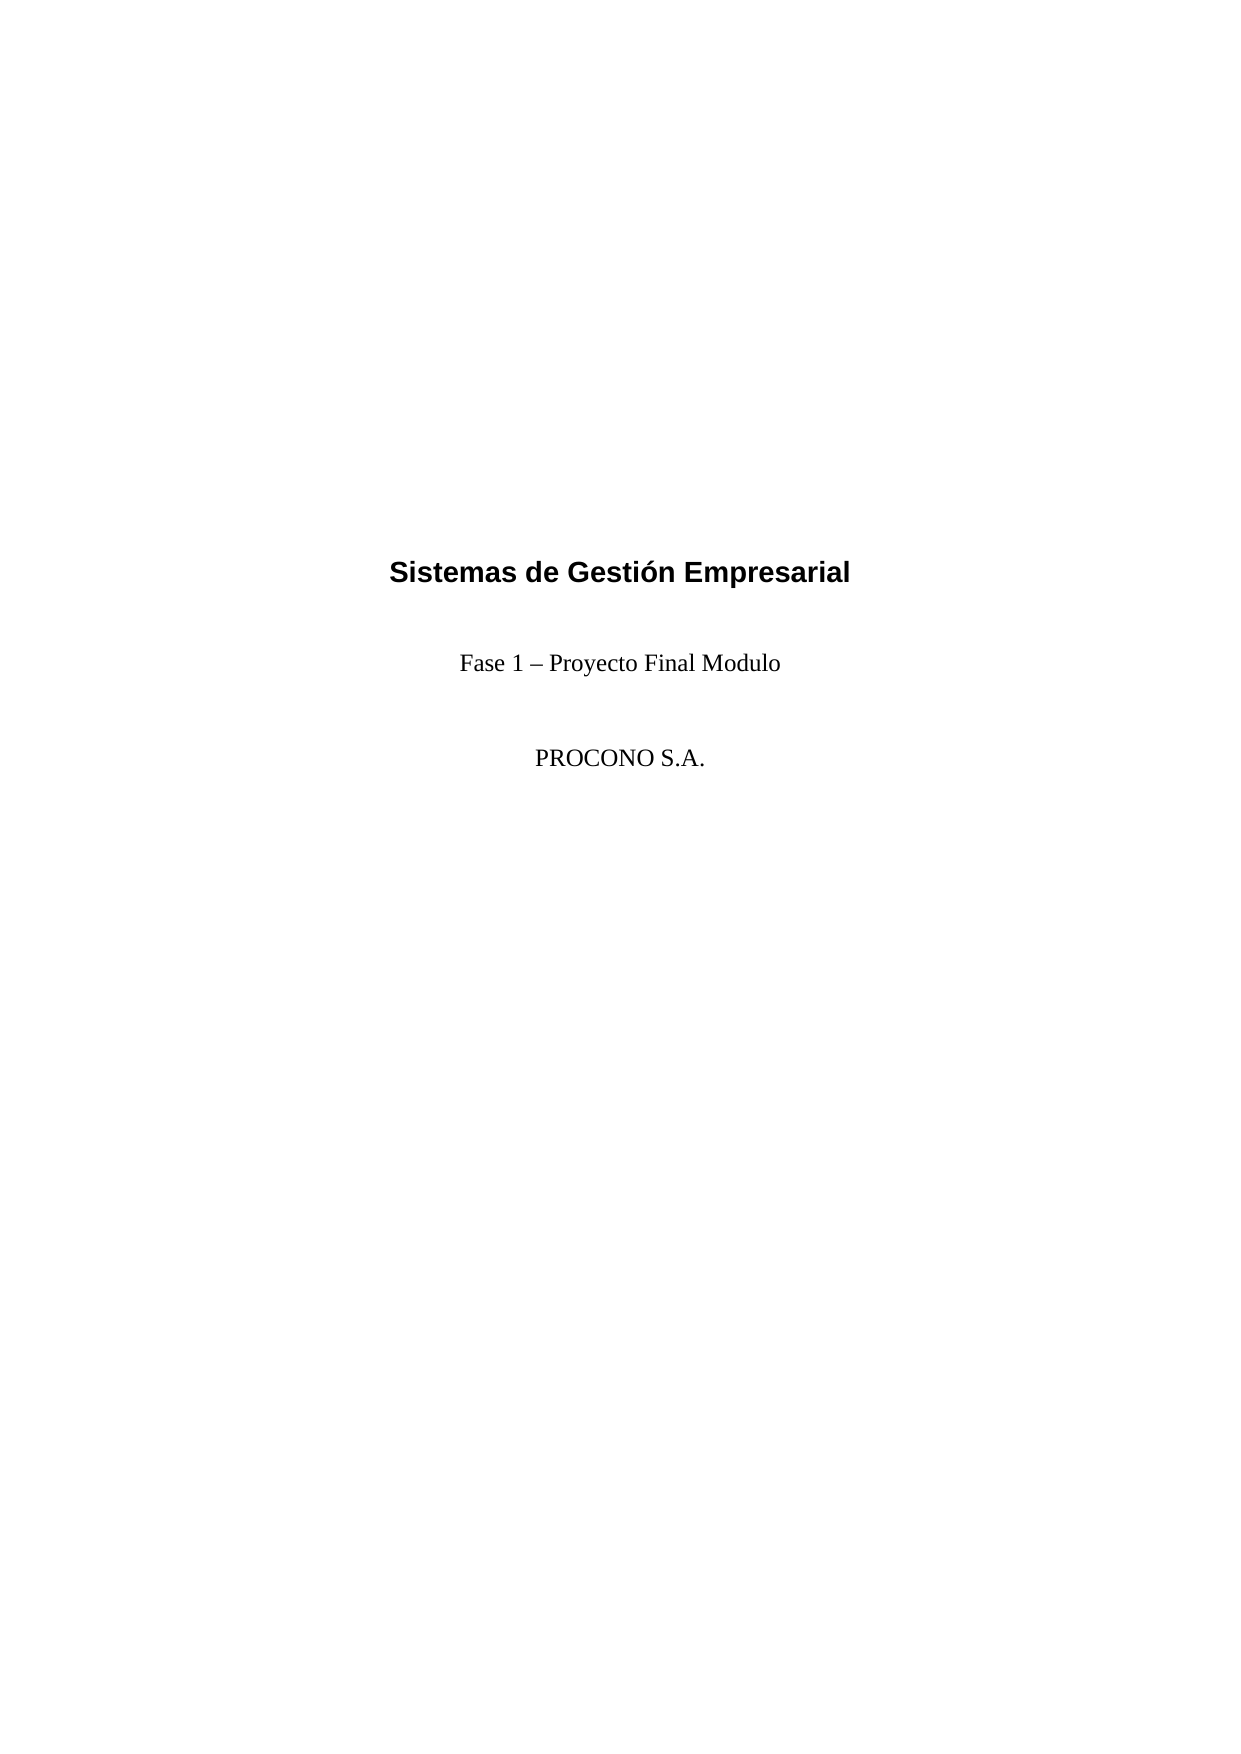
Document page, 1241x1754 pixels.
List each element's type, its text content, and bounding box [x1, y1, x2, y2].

subtitle PROCONO S.A. [118, 743, 1122, 772]
subtitle Fase 1 – Proyecto Final Modulo [118, 648, 1122, 677]
subtitle Sistemas de Gestión Empresarial [118, 555, 1122, 588]
